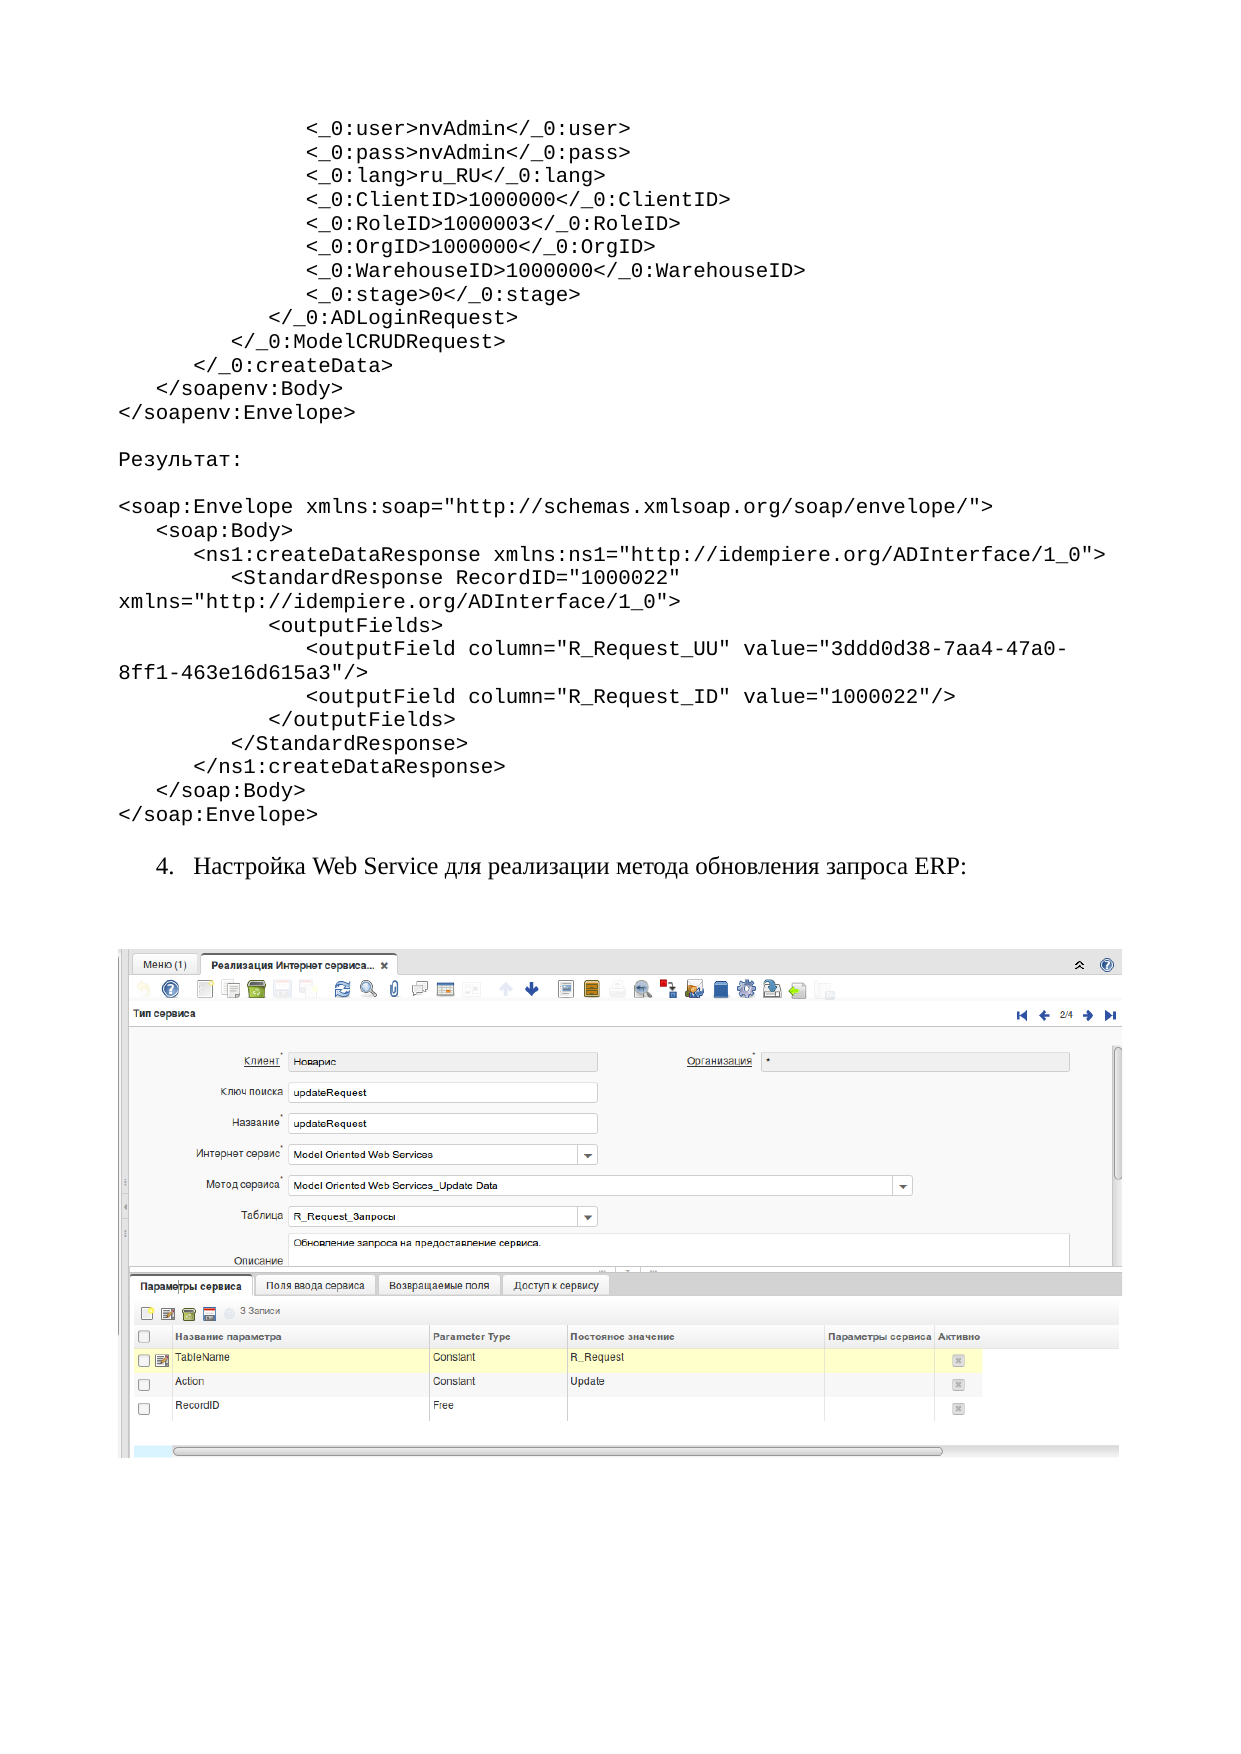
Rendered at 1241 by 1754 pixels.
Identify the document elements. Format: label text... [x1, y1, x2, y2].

text <soap:Envelope xmlns:soap="http://schemas.xmlsoap.org/soap/envelope/"> [118, 496, 1122, 520]
text <ns1:createDataResponse xmlns:ns1="http://idempiere.org/ADInterface/1_0"> [118, 544, 1122, 567]
list Настройка Web Service для реализации метода обновления запроса ERP: [156, 851, 1122, 880]
picture [118, 949, 1123, 1458]
text </_0:createData> [118, 354, 1122, 378]
text <_0:ClientID>1000000</_0:ClientID> [118, 189, 1122, 213]
text <_0:lang>ru_RU</_0:lang> [118, 165, 1122, 189]
text <_0:stage>0</_0:stage> [118, 284, 1122, 307]
text Результат: [118, 449, 1122, 473]
text </outputFields> [118, 709, 1122, 733]
text <_0:RoleID>1000003</_0:RoleID> [118, 213, 1122, 236]
text </ns1:createDataResponse> [118, 757, 1122, 780]
text </soap:Envelope> [118, 804, 1122, 827]
text <_0:OrgID>1000000</_0:OrgID> [118, 236, 1122, 260]
text </_0:ADLoginRequest> [118, 307, 1122, 331]
text <StandardResponse RecordID="1000022" xmlns="http://idempiere.org/ADInterface/1_0"> [118, 567, 1122, 615]
text <outputFields> [118, 615, 1122, 638]
text <_0:user>nvAdmin</_0:user> [118, 118, 1122, 142]
text <outputField column="R_Request_UU" value="3ddd0d38-7aa4-47a0-8ff1-463e16d615a3"/> [118, 638, 1122, 686]
text </StandardResponse> [118, 733, 1122, 757]
text </_0:ModelCRUDRequest> [118, 331, 1122, 354]
text <_0:pass>nvAdmin</_0:pass> [118, 142, 1122, 165]
text </soap:Body> [118, 780, 1122, 804]
text <_0:WarehouseID>1000000</_0:WarehouseID> [118, 260, 1122, 284]
text </soapenv:Body> [118, 378, 1122, 402]
text </soapenv:Envelope> [118, 402, 1122, 426]
text <outputField column="R_Request_ID" value="1000022"/> [118, 686, 1122, 709]
text <soap:Body> [118, 520, 1122, 544]
